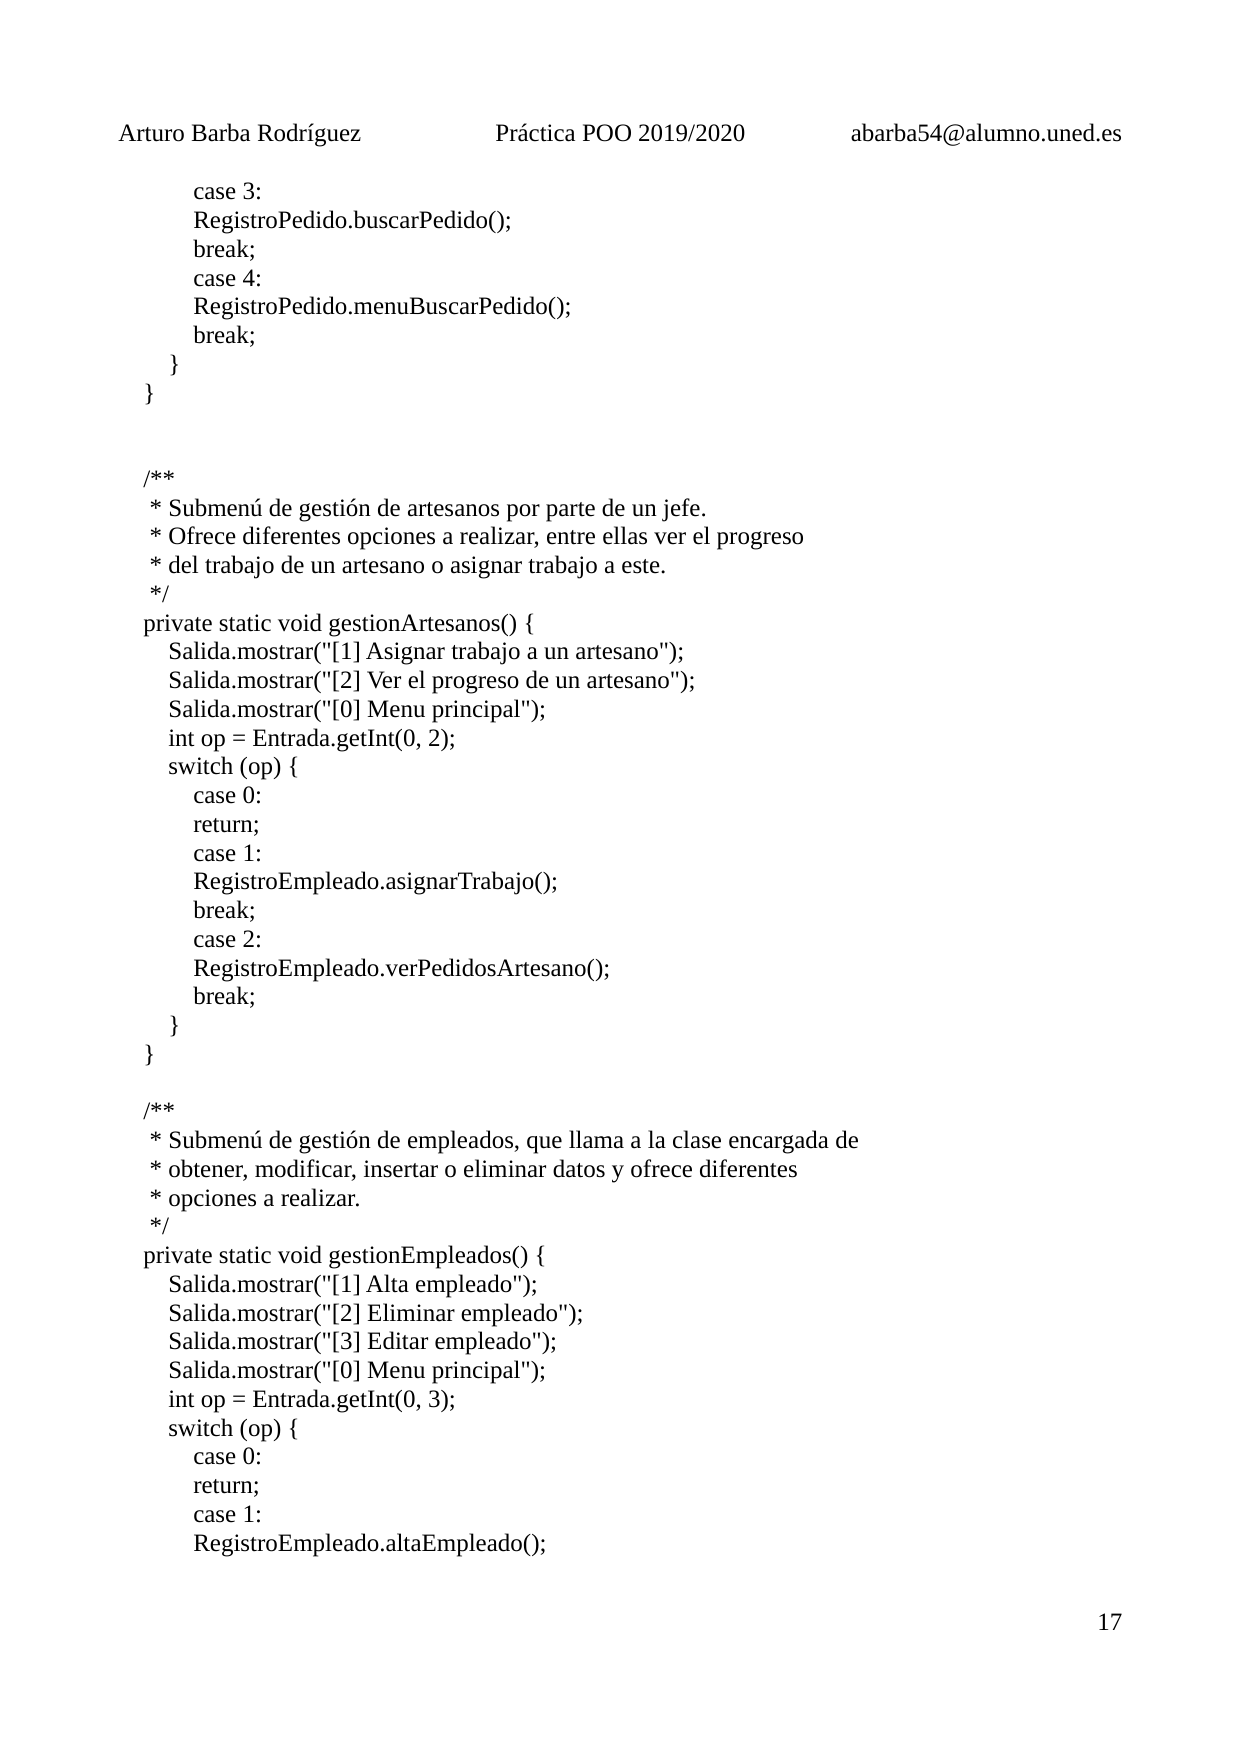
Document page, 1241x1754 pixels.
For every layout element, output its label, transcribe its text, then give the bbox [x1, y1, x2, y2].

text case 1: [118, 1499, 1122, 1528]
text private static void gestionEmpleados() { [118, 1240, 1122, 1269]
text switch (op) { [118, 1413, 1122, 1441]
text int op = Entrada.getInt(0, 3); [118, 1384, 1122, 1413]
text case 3: [118, 176, 1122, 205]
text case 2: [118, 924, 1122, 953]
text Salida.mostrar("[2] Eliminar empleado"); [118, 1298, 1122, 1326]
text /** [118, 464, 1122, 493]
text case 0: [118, 780, 1122, 809]
text * Ofrece diferentes opciones a realizar, entre ellas ver el progreso [118, 521, 1122, 550]
text RegistroEmpleado.verPedidosArtesano(); [118, 953, 1122, 981]
text case 1: [118, 838, 1122, 866]
text /** [118, 1096, 1122, 1125]
text } [118, 1010, 1122, 1039]
text return; [118, 1470, 1122, 1499]
text switch (op) { [118, 751, 1122, 780]
text case 0: [118, 1441, 1122, 1470]
text RegistroPedido.menuBuscarPedido(); [118, 291, 1122, 320]
text } [118, 349, 1122, 378]
text Salida.mostrar("[0] Menu principal"); [118, 694, 1122, 723]
text Salida.mostrar("[3] Editar empleado"); [118, 1326, 1122, 1355]
text RegistroPedido.buscarPedido(); [118, 205, 1122, 234]
text * Submenú de gestión de artesanos por parte de un jefe. [118, 493, 1122, 521]
text private static void gestionArtesanos() { [118, 608, 1122, 636]
text break; [118, 320, 1122, 349]
text } [118, 378, 1122, 406]
text */ [118, 579, 1122, 608]
text Salida.mostrar("[0] Menu principal"); [118, 1355, 1122, 1384]
text * obtener, modificar, insertar o eliminar datos y ofrece diferentes [118, 1154, 1122, 1183]
text * opciones a realizar. [118, 1183, 1122, 1211]
text * del trabajo de un artesano o asignar trabajo a este. [118, 550, 1122, 579]
text break; [118, 895, 1122, 924]
text Salida.mostrar("[1] Alta empleado"); [118, 1269, 1122, 1298]
text } [118, 1039, 1122, 1068]
text break; [118, 234, 1122, 263]
text RegistroEmpleado.asignarTrabajo(); [118, 866, 1122, 895]
text */ [118, 1211, 1122, 1240]
text break; [118, 981, 1122, 1010]
text case 4: [118, 263, 1122, 291]
text * Submenú de gestión de empleados, que llama a la clase encargada de [118, 1125, 1122, 1154]
text RegistroEmpleado.altaEmpleado(); [118, 1528, 1122, 1556]
text return; [118, 809, 1122, 838]
text Salida.mostrar("[1] Asignar trabajo a un artesano"); [118, 636, 1122, 665]
text Salida.mostrar("[2] Ver el progreso de un artesano"); [118, 665, 1122, 694]
text int op = Entrada.getInt(0, 2); [118, 723, 1122, 751]
